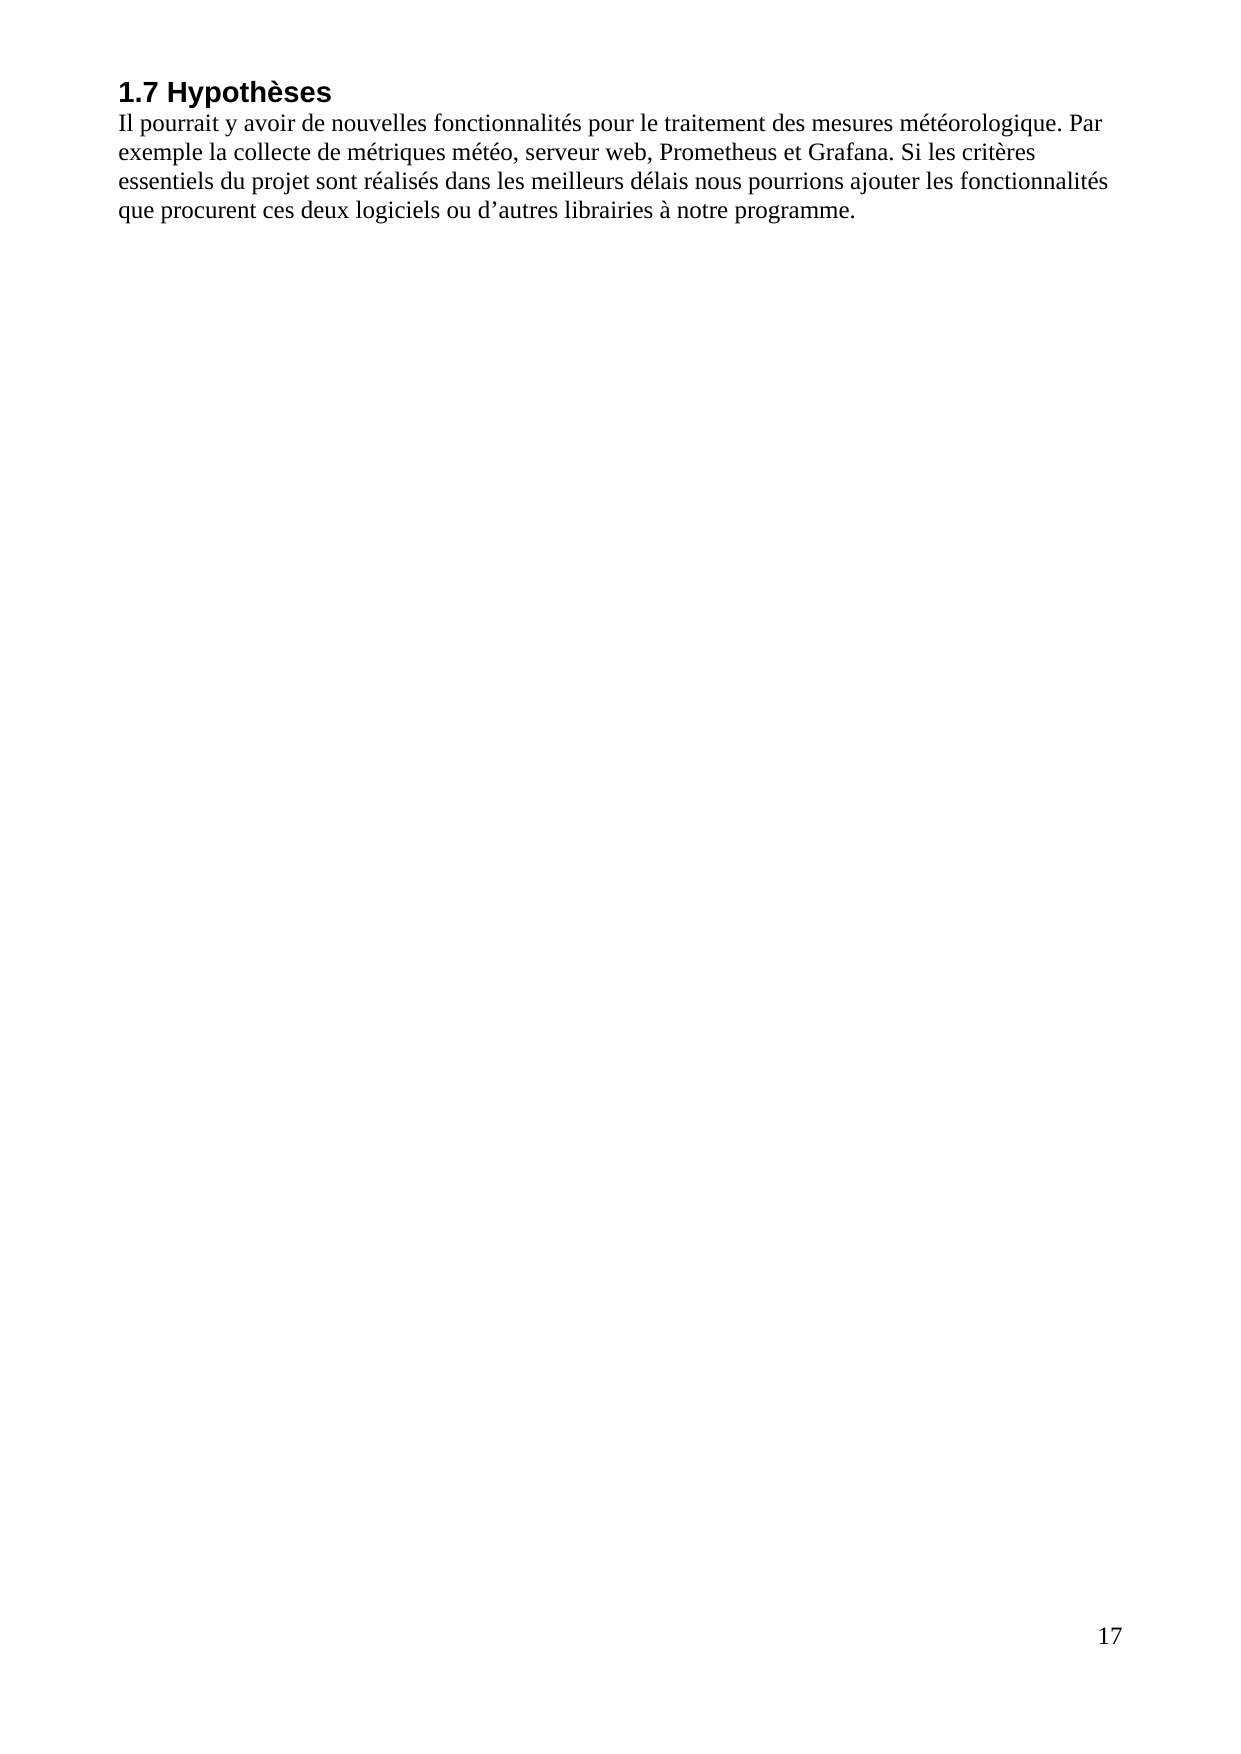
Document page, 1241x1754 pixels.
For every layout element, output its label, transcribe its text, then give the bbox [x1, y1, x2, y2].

subtitle 1.7 Hypothèses [118, 75, 1122, 108]
text Il pourrait y avoir de nouvelles fonctionnalités pour le traitement des mesures météorologique. Par exemple la collecte de métriques météo, serveur web, Prometheus et Grafana. Si les critères essentiels du projet sont réalisés dans les meilleurs délais nous pourrions ajouter les fonctionnalités que procurent ces deux logiciels ou d’autres librairies à notre programme. [118, 108, 1122, 223]
